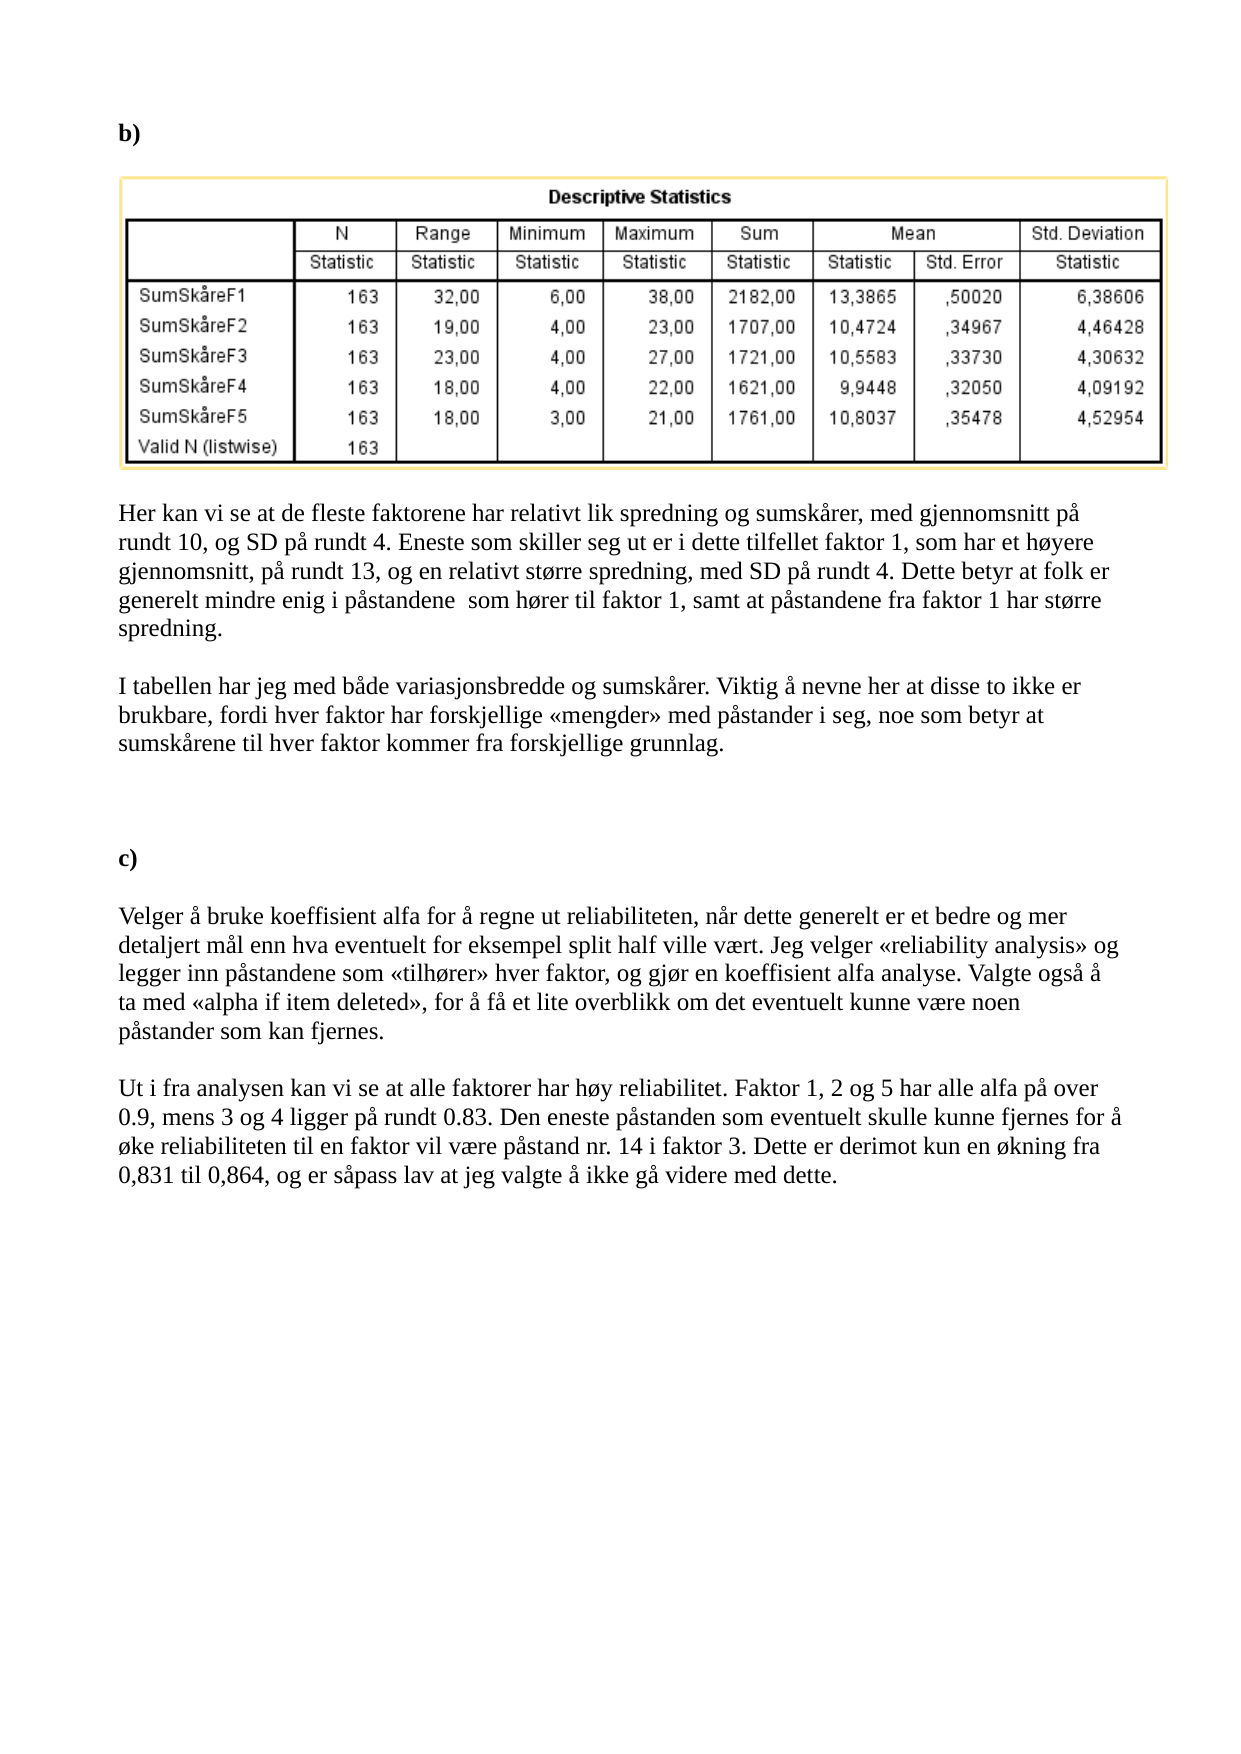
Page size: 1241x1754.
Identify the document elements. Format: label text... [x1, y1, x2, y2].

text Ut i fra analysen kan vi se at alle faktorer har høy reliabilitet. Faktor 1, 2 og 5 har alle alfa på over 0.9, mens 3 og 4 ligger på rundt 0.83. Den eneste påstanden som eventuelt skulle kunne fjernes for å øke reliabiliteten til en faktor vil være påstand nr. 14 i faktor 3. Dette er derimot kun en økning fra 0,831 til 0,864, og er såpass lav at jeg valgte å ikke gå videre med dette. [118, 1073, 1122, 1188]
text c) [118, 843, 1122, 872]
text Her kan vi se at de fleste faktorene har relativt lik spredning og sumskårer, med gjennomsnitt på rundt 10, og SD på rundt 4. Eneste som skiller seg ut er i dette tilfellet faktor 1, som har et høyere gjennomsnitt, på rundt 13, og en relativt større spredning, med SD på rundt 4. Dette betyr at folk er generelt mindre enig i påstandene som hører til faktor 1, samt at påstandene fra faktor 1 har større spredning. [118, 498, 1122, 642]
text Velger å bruke koeffisient alfa for å regne ut reliabiliteten, når dette generelt er et bedre og mer detaljert mål enn hva eventuelt for eksempel split half ville vært. Jeg velger «reliability analysis» og legger inn påstandene som «tilhører» hver faktor, og gjør en koeffisient alfa analyse. Valgte også å ta med «alpha if item deleted», for å få et lite overblikk om det eventuelt kunne være noen påstander som kan fjernes. [118, 901, 1122, 1045]
picture [118, 175, 1169, 470]
text I tabellen har jeg med både variasjonsbredde og sumskårer. Viktig å nevne her at disse to ikke er brukbare, fordi hver faktor har forskjellige «mengder» med påstander i seg, noe som betyr at sumskårene til hver faktor kommer fra forskjellige grunnlag. [118, 671, 1122, 757]
text b) [118, 118, 1122, 147]
